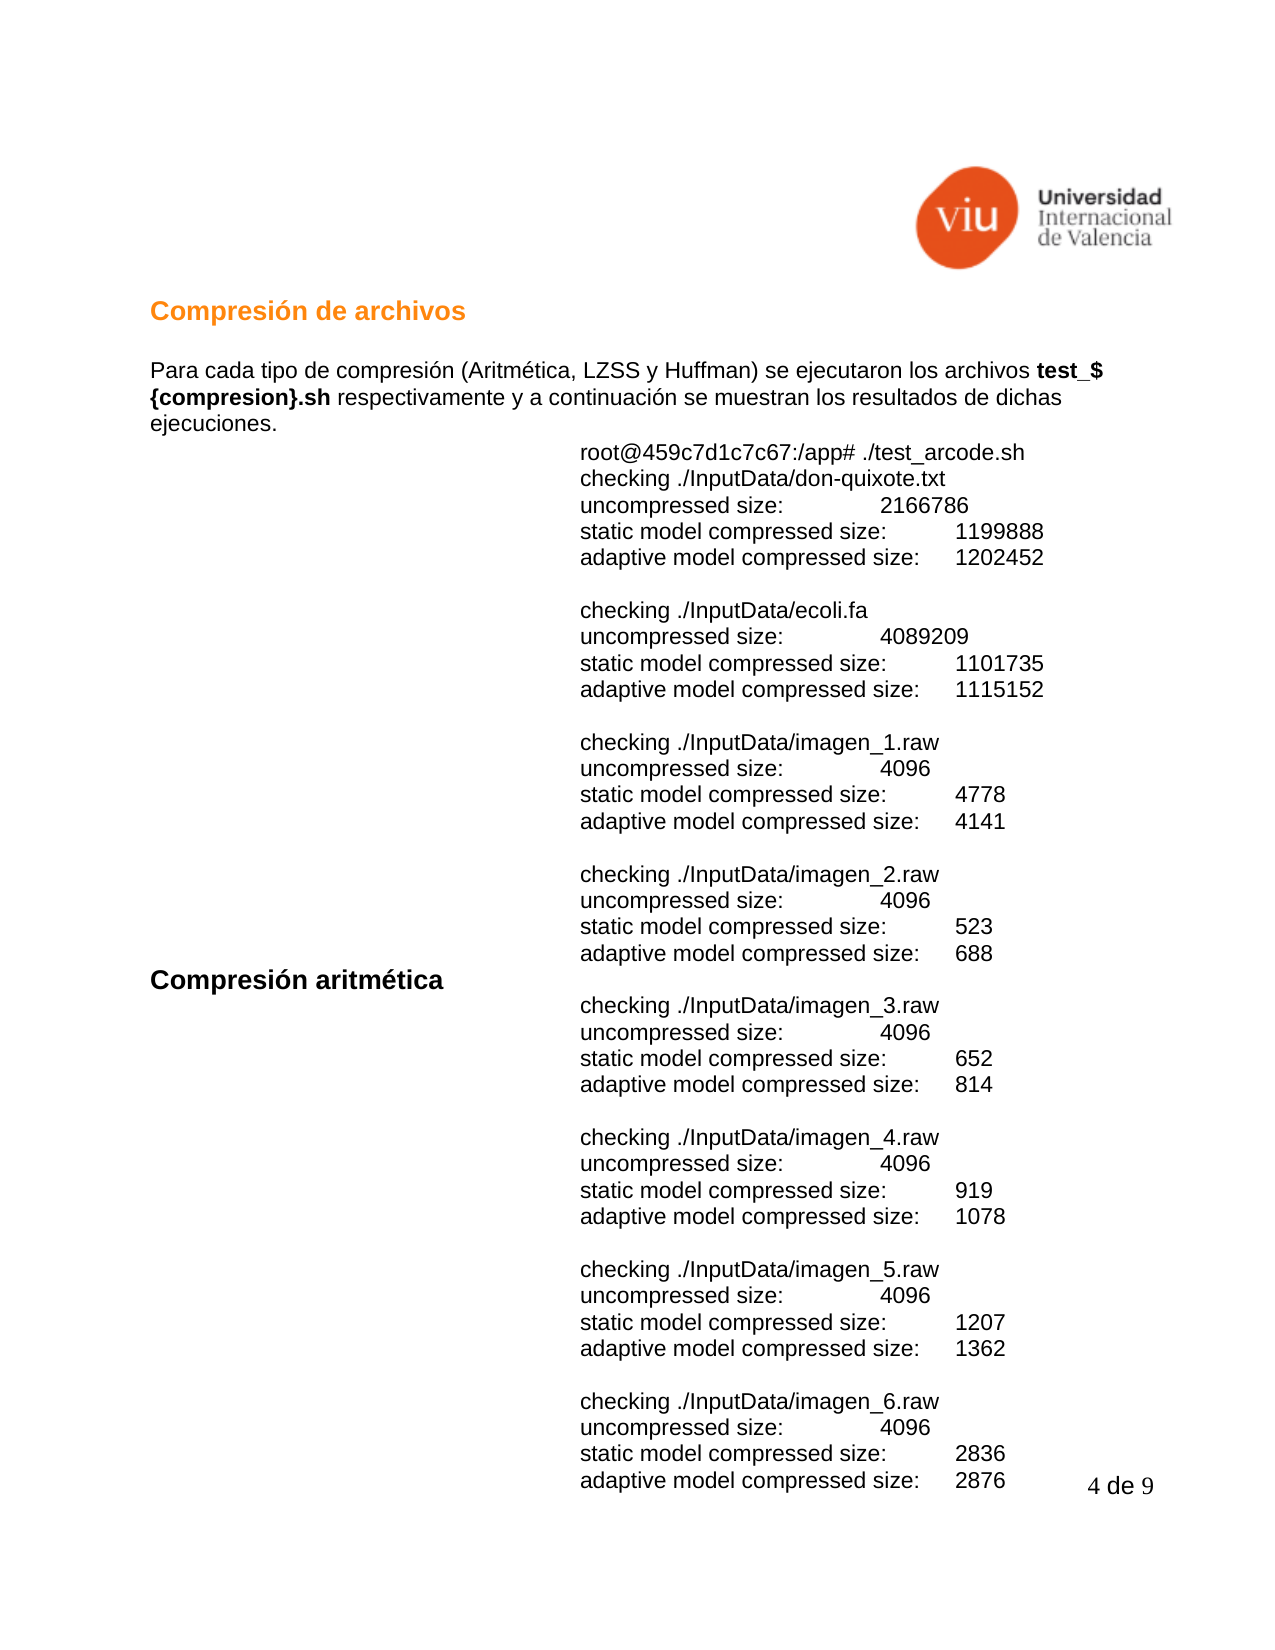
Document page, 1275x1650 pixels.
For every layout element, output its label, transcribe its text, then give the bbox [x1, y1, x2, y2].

text Para cada tipo de compresión (Aritmética, LZSS y Huffman) se ejecutaron los archivos test_${compresion}.sh respectivamente y a continuación se muestran los resultados de dichas ejecuciones. [150, 357, 1125, 437]
text Compresión aritmética [150, 964, 1125, 995]
picture [913, 162, 1175, 274]
text Compresión de archivos [150, 295, 1125, 326]
